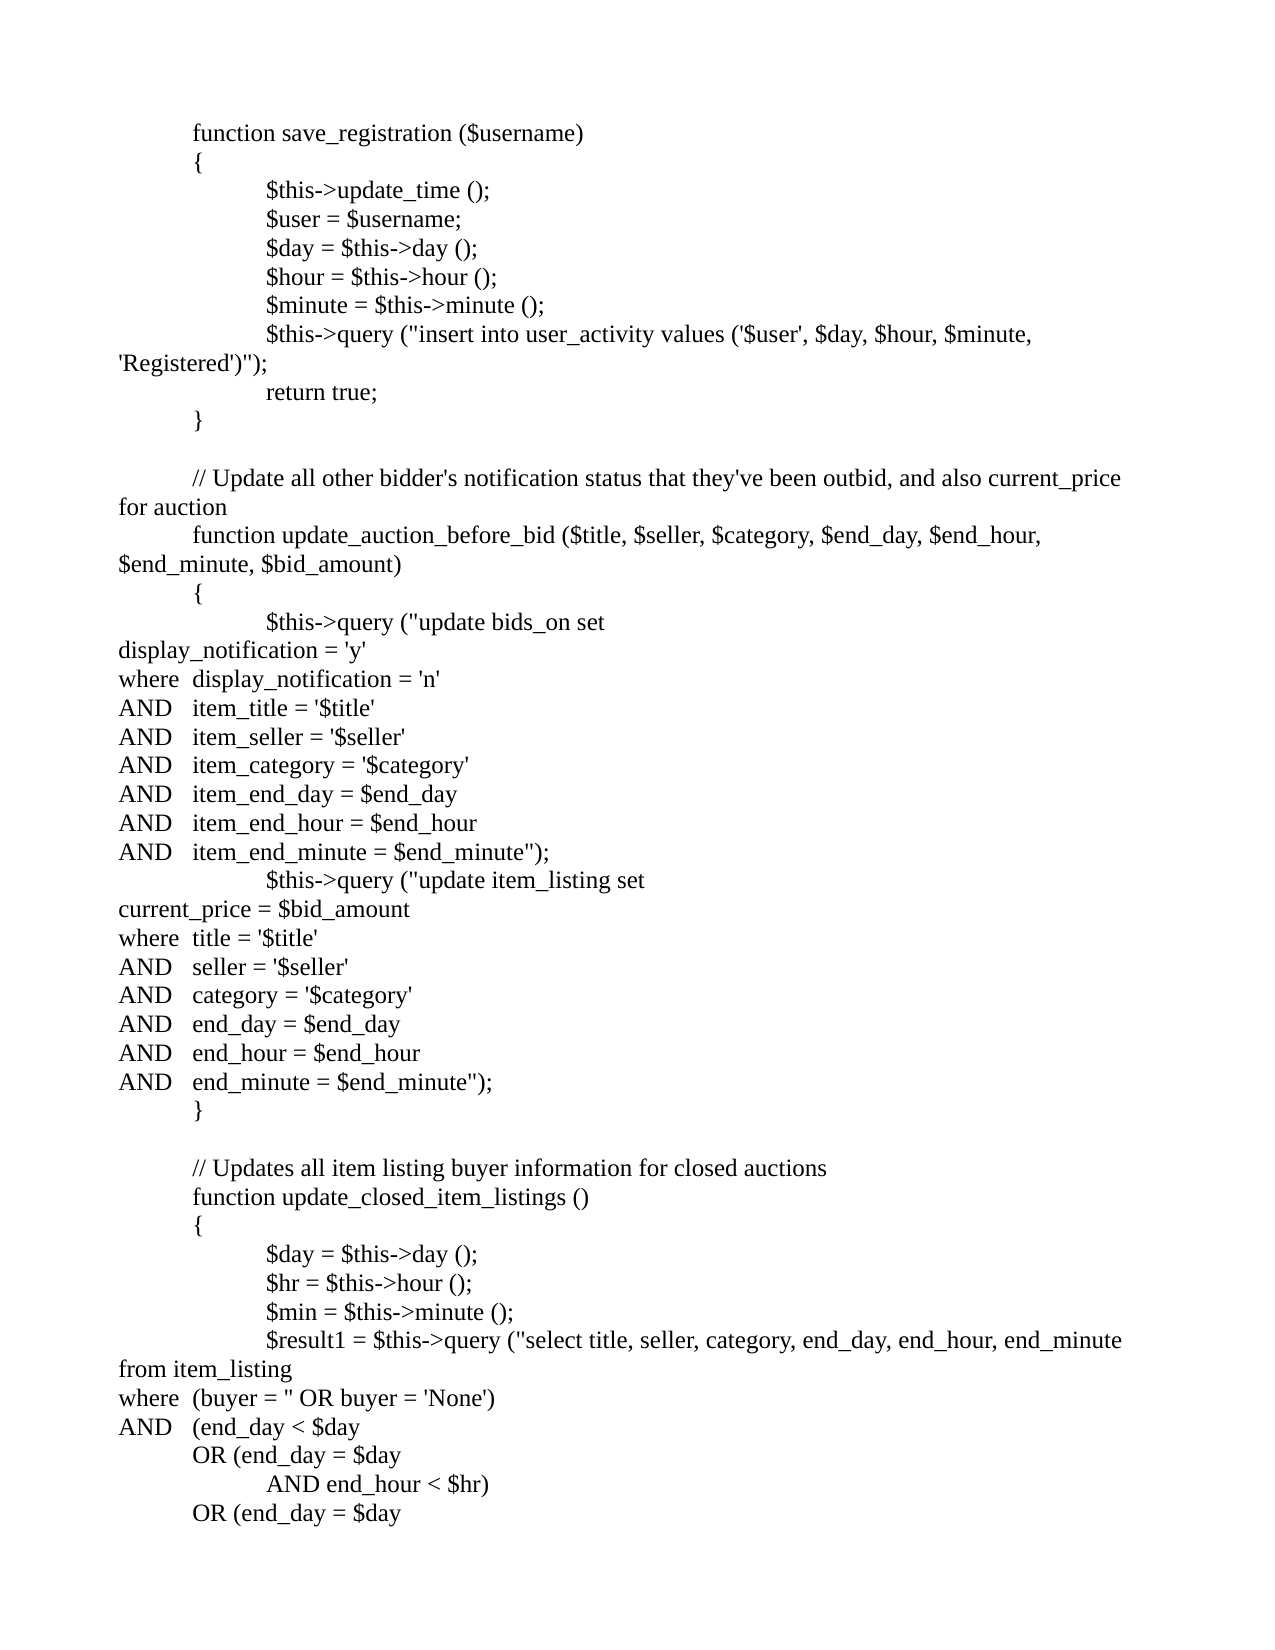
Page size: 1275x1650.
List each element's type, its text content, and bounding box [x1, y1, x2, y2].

text $this->query ("insert into user_activity values ('$user', $day, $hour, $minute, 'Registered')"); [118, 319, 1157, 377]
text OR (end_day = $day [118, 1441, 1157, 1469]
text $day = $this->day (); [118, 233, 1157, 262]
text where (buyer = '' OR buyer = 'None') [118, 1383, 1157, 1412]
text where display_notification = 'n' [118, 664, 1157, 693]
text } [118, 1096, 1157, 1124]
text AND end_hour = $end_hour [118, 1038, 1157, 1067]
text AND end_minute = $end_minute"); [118, 1067, 1157, 1096]
text $minute = $this->minute (); [118, 291, 1157, 319]
text AND item_category = '$category' [118, 751, 1157, 779]
text $this->query ("update item_listing set [118, 866, 1157, 894]
text $hr = $this->hour (); [118, 1268, 1157, 1297]
text AND item_end_hour = $end_hour [118, 808, 1157, 837]
text return true; [118, 377, 1157, 406]
text $user = $username; [118, 204, 1157, 233]
text { [118, 578, 1157, 607]
text $this->update_time (); [118, 176, 1157, 204]
text { [118, 147, 1157, 176]
text OR (end_day = $day [118, 1498, 1157, 1527]
text AND category = '$category' [118, 981, 1157, 1009]
text function save_registration ($username) [118, 118, 1157, 147]
text AND item_end_day = $end_day [118, 779, 1157, 808]
text // Update all other bidder's notification status that they've been outbid, and also current_price for auction [118, 463, 1157, 521]
text where title = '$title' [118, 923, 1157, 952]
text function update_auction_before_bid ($title, $seller, $category, $end_day, $end_hour, $end_minute, $bid_amount) [118, 521, 1157, 578]
text $day = $this->day (); [118, 1239, 1157, 1268]
text $this->query ("update bids_on set [118, 607, 1157, 636]
text $result1 = $this->query ("select title, seller, category, end_day, end_hour, end_minute from item_listing [118, 1326, 1157, 1383]
text AND item_seller = '$seller' [118, 722, 1157, 751]
text $min = $this->minute (); [118, 1297, 1157, 1326]
text // Updates all item listing buyer information for closed auctions [118, 1153, 1157, 1182]
text function update_closed_item_listings () [118, 1182, 1157, 1211]
text current_price = $bid_amount [118, 894, 1157, 923]
text display_notification = 'y' [118, 636, 1157, 664]
text } [118, 406, 1157, 434]
text AND item_title = '$title' [118, 693, 1157, 722]
text AND item_end_minute = $end_minute"); [118, 837, 1157, 866]
text AND end_hour < $hr) [118, 1469, 1157, 1498]
text { [118, 1211, 1157, 1239]
text AND end_day = $end_day [118, 1009, 1157, 1038]
text AND seller = '$seller' [118, 952, 1157, 981]
text $hour = $this->hour (); [118, 262, 1157, 291]
text AND (end_day < $day [118, 1412, 1157, 1441]
